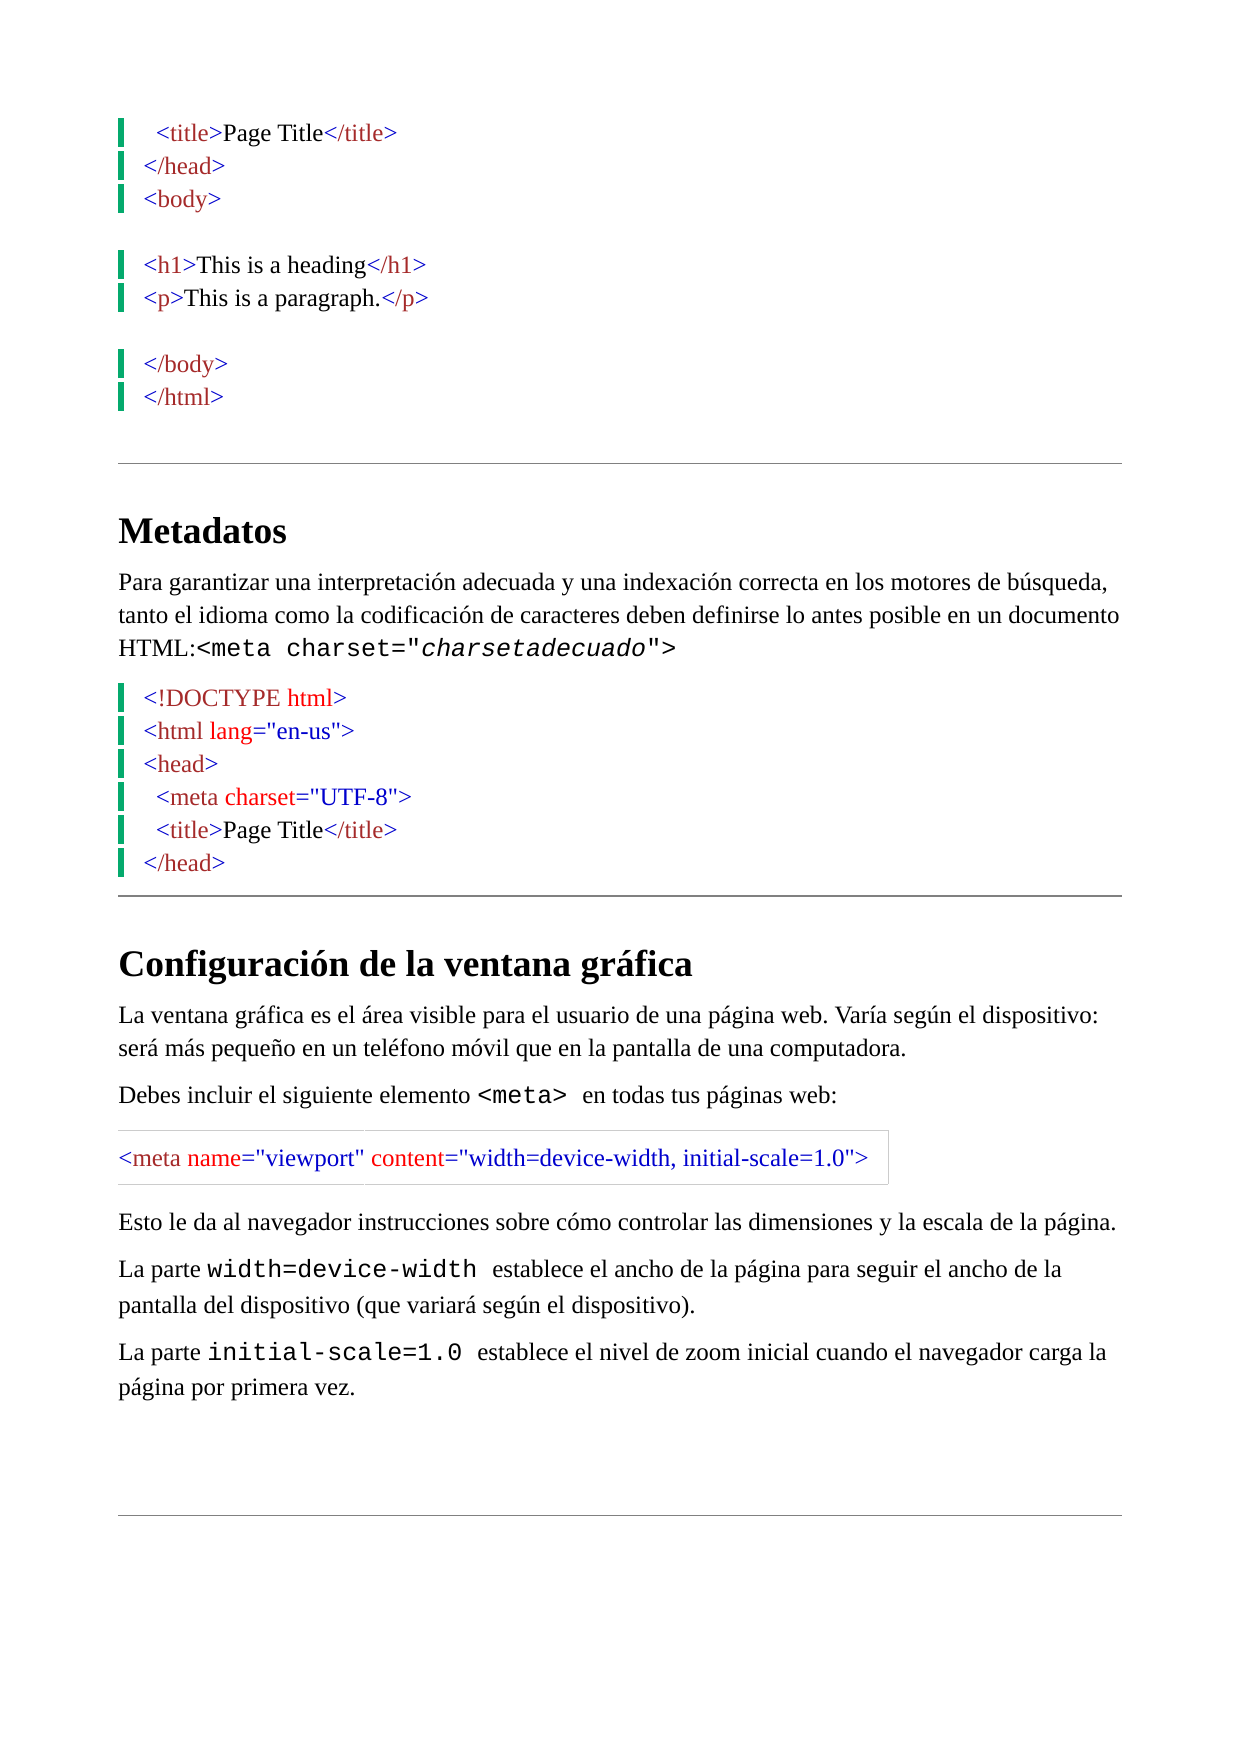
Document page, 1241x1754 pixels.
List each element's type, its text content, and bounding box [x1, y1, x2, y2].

text La ventana gráfica es el área visible para el usuario de una página web. Varía según el dispositivo: será más pequeño en un teléfono móvil que en la pantalla de una computadora. [118, 1000, 1122, 1062]
text <title>Page Title</title> </head> <body> <h1>This is a heading</h1> <p>This is a paragraph.</p> </body> </html> [118, 118, 1122, 411]
subtitle Metadatos [118, 508, 1122, 551]
text [889, 1130, 1122, 1184]
subtitle Configuración de la ventana gráfica [118, 941, 1122, 984]
text Para garantizar una interpretación adecuada y una indexación correcta en los motores de búsqueda, tanto el idioma como la codificación de caracteres deben definirse lo antes posible en un documento HTML:<meta charset="charsetadecuado"> [118, 567, 1122, 664]
text <meta name="viewport" content="width=device-width, initial-scale=1.0"> [118, 1131, 888, 1184]
text La parte width=device-width establece el ancho de la página para seguir el ancho de la pantalla del dispositivo (que variará según el dispositivo). [118, 1254, 1122, 1318]
text La parte initial-scale=1.0 establece el nivel de zoom inicial cuando el navegador carga la página por primera vez. [118, 1337, 1122, 1401]
text Esto le da al navegador instrucciones sobre cómo controlar las dimensiones y la escala de la página. [118, 1207, 1122, 1236]
text <!DOCTYPE html> <html lang="en-us"> <head> <meta charset="UTF-8"> <title>Page Title</title> </head> [118, 683, 1122, 877]
text Debes incluir el siguiente elemento <meta> en todas tus páginas web: [118, 1080, 1122, 1111]
